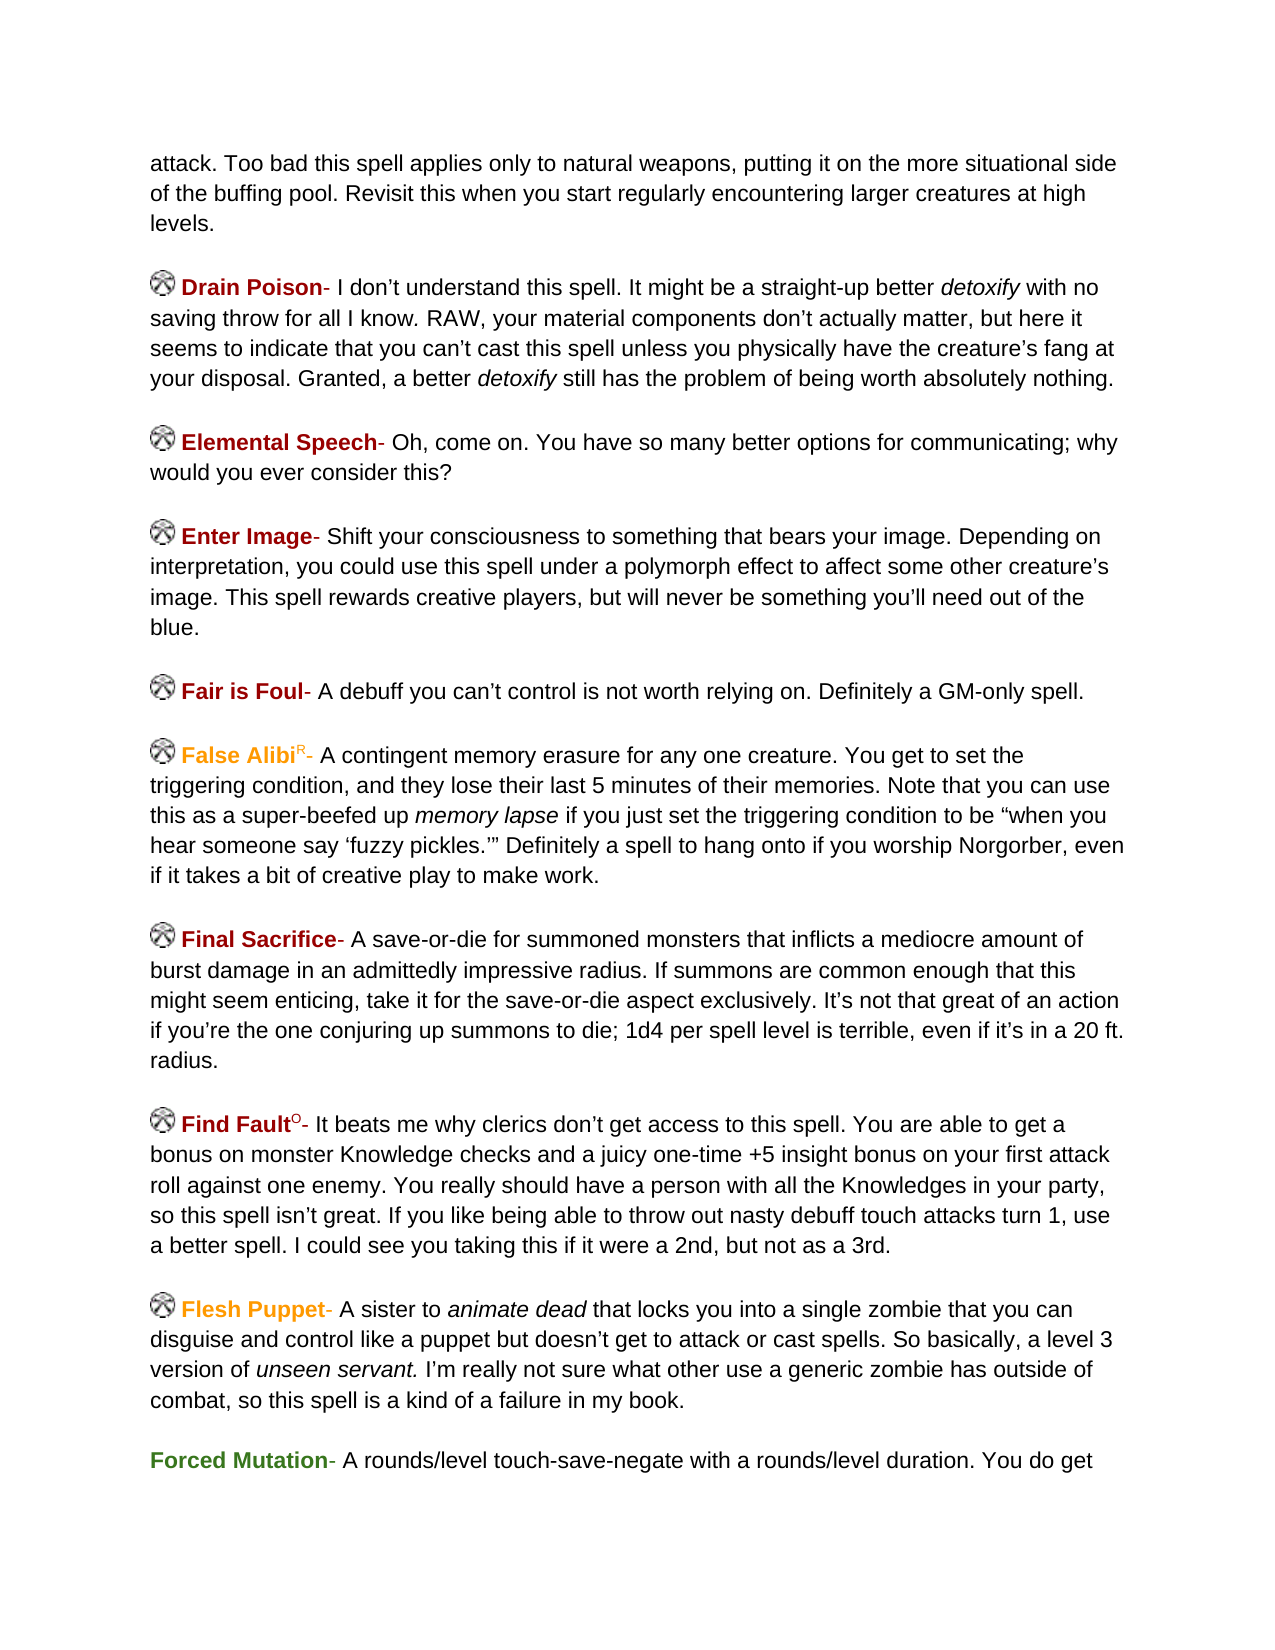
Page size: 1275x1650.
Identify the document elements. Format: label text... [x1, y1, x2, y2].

picture [150, 922, 175, 948]
text Fair is Foul- A debuff you can’t control is not worth relying on. Definitely a GM-only spell. [150, 674, 1125, 704]
text False AlibiR- A contingent memory erasure for any one creature. You get to set the triggering condition, and they lose their last 5 minutes of their memories. Note that you can use this as a super-beefed up memory lapse if you just set the triggering condition to be “when you hear someone say ‘fuzzy pickles.’” Definitely a spell to hang onto if you worship Norgorber, even if it takes a bit of creative play to make work. [150, 738, 1125, 889]
text Forced Mutation- A rounds/level touch-save-negate with a rounds/level duration. You do get [150, 1447, 1125, 1473]
picture [150, 1107, 175, 1133]
text Flesh Puppet- A sister to animate dead that locks you into a single zombie that you can disguise and control like a puppet but doesn’t get to attack or cast spells. So basically, a level 3 version of unseen servant. I’m really not sure what other use a generic zombie has outside of combat, so this spell is a kind of a failure in my book. [150, 1292, 1125, 1413]
text Elemental Speech- Oh, come on. You have so many better options for communicating; why would you ever consider this? [150, 425, 1125, 486]
text Final Sacrifice- A save-or-die for summoned monsters that inflicts a mediocre amount of burst damage in an admittedly impressive radius. If summons are common enough that this might seem enticing, take it for the save-or-die aspect exclusively. It’s not that great of an action if you’re the one conjuring up summons to die; 1d4 per spell level is terrible, even if it’s in a 20 ft. radius. [150, 923, 1125, 1074]
picture [150, 1292, 175, 1318]
picture [150, 674, 175, 700]
text attack. Too bad this spell applies only to natural weapons, putting it on the more situational side of the buffing pool. Revisit this when you start regularly encountering larger creatures at high levels. [150, 150, 1125, 237]
picture [150, 270, 175, 296]
picture [150, 425, 175, 451]
picture [150, 519, 175, 545]
text Enter Image- Shift your consciousness to something that bears your image. Depending on interpretation, you could use this spell under a polymorph effect to affect some other creature’s image. This spell rewards creative players, but will never be something you’ll need out of the blue. [150, 519, 1125, 640]
text Find FaultO- It beats me why clerics don’t get access to this spell. You are able to get a bonus on monster Knowledge checks and a juicy one-time +5 insight bonus on your first attack roll against one enemy. You really should have a person with all the Knowledges in your party, so this spell isn’t great. If you like being able to throw out nasty debuff touch attacks turn 1, use a better spell. I could see you taking this if it were a 2nd, but not as a 3rd. [150, 1108, 1125, 1258]
picture [150, 738, 175, 764]
text Drain Poison- I don’t understand this spell. It might be a straight-up better detoxify with no saving throw for all I know. RAW, your material components don’t actually matter, but here it seems to indicate that you can’t cast this spell unless you physically have the creature’s fang at your disposal. Granted, a better detoxify still has the problem of being worth absolutely nothing. [150, 271, 1125, 391]
